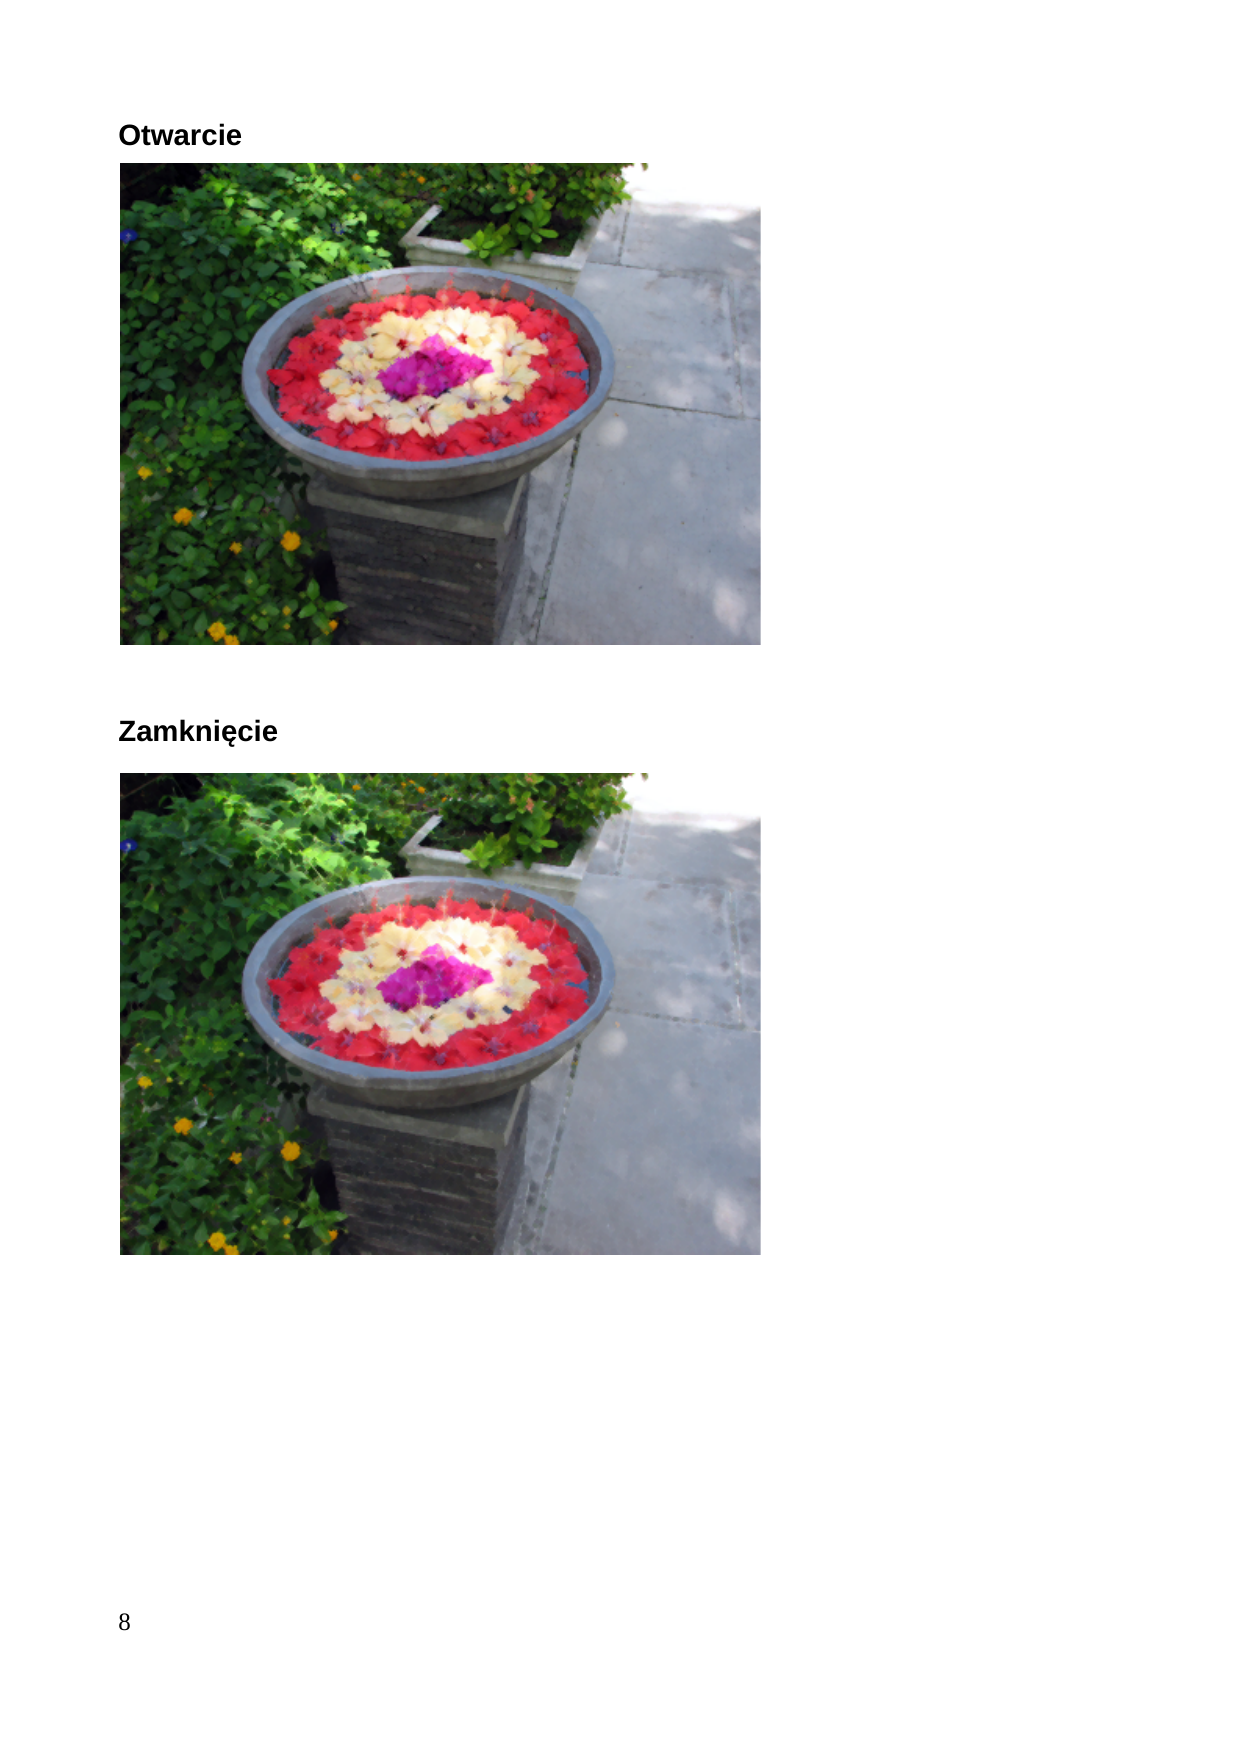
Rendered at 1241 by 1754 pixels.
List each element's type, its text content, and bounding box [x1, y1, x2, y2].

subtitle Zamknięcie [118, 714, 1122, 748]
picture [120, 163, 761, 645]
picture [120, 773, 761, 1255]
subtitle Otwarcie [118, 118, 1122, 152]
